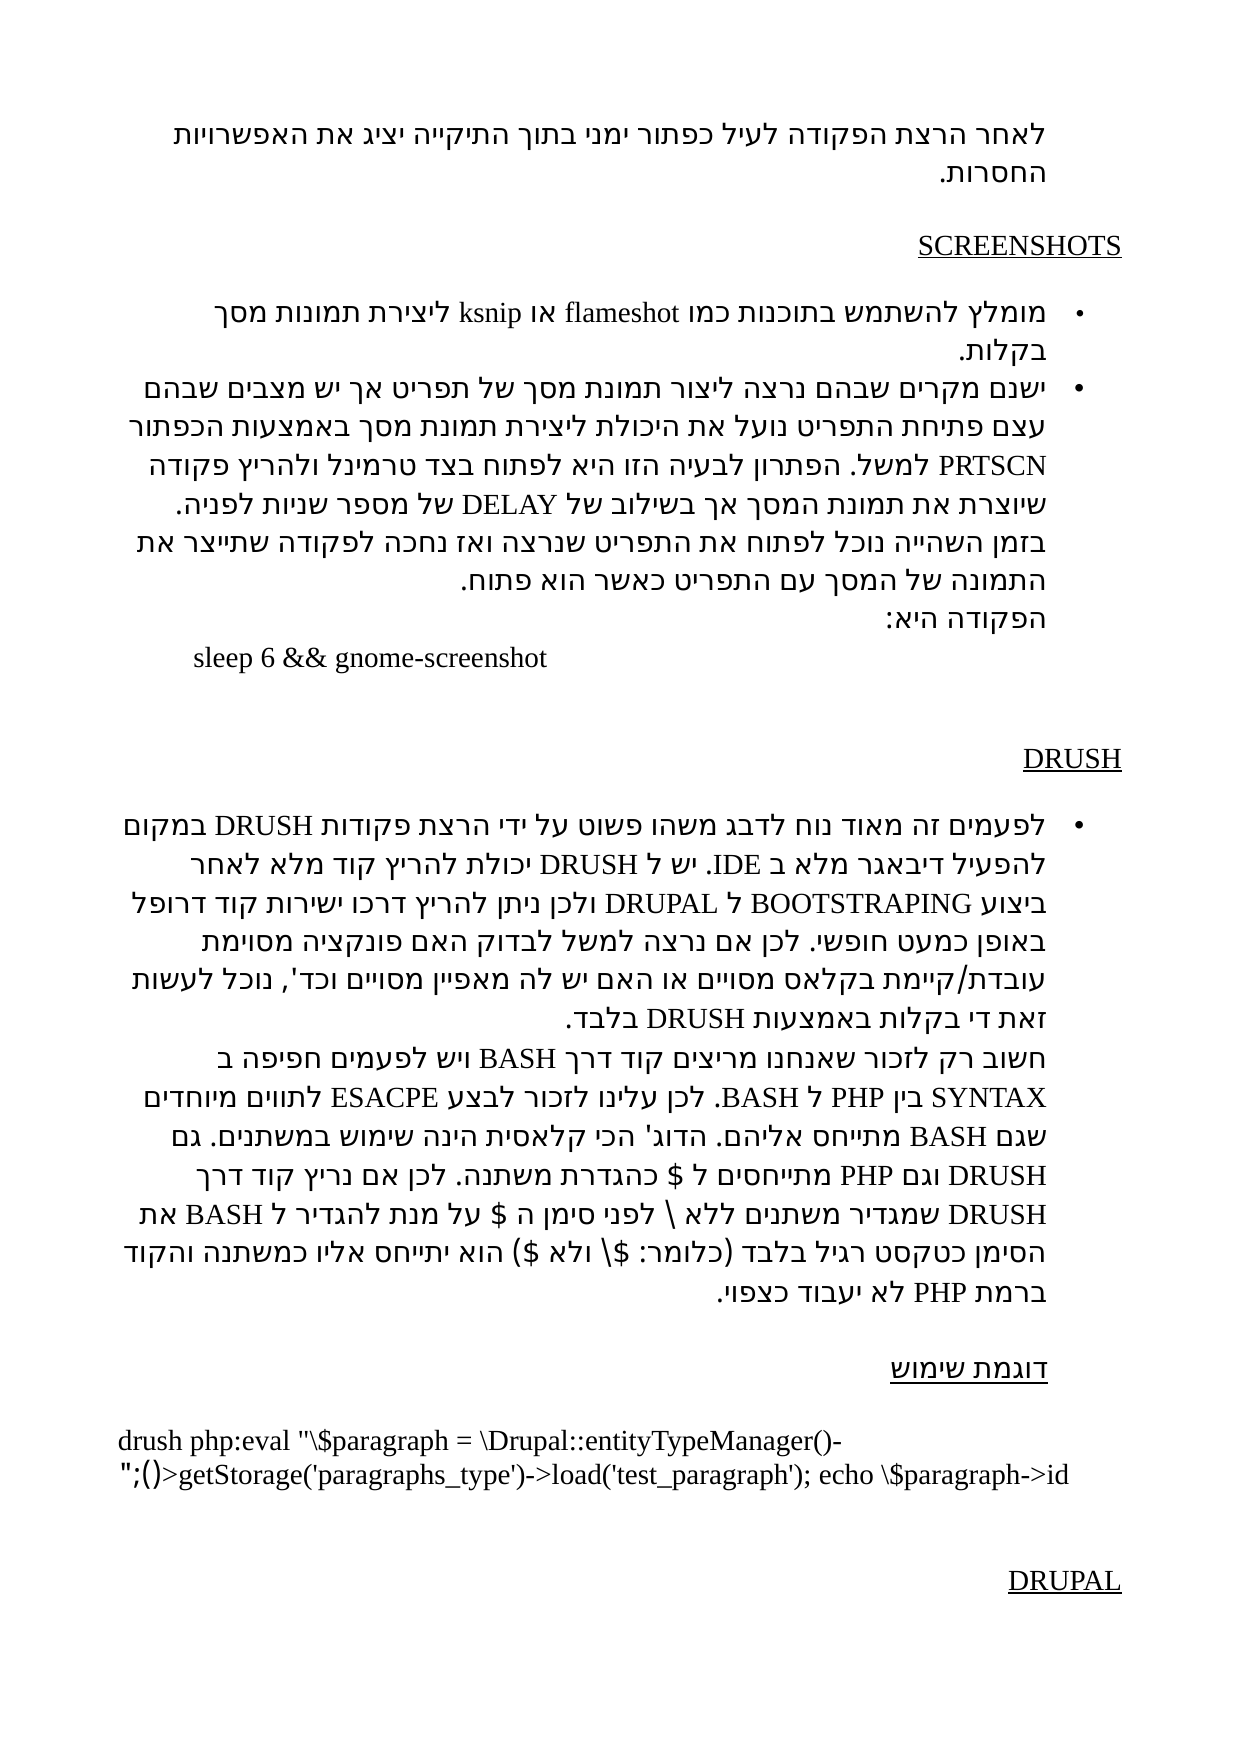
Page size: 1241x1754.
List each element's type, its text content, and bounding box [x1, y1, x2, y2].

text DRUSH [118, 741, 1122, 774]
list לאחר הרצת הפקודה לעיל כפתור ימני בתוך התיקייה יציג את האפשרויות החסרות. [118, 118, 1084, 194]
text drush php:eval "\$paragraph = \Drupal::entityTypeManager()->getStorage('paragraphs_type')->load('test_paragraph'); echo \$paragraph->id();" [118, 1423, 1122, 1496]
text דוגמת שימוש [118, 1352, 1122, 1390]
list ישנם מקרים שבהם נרצה ליצור תמונת מסך של תפריט אך יש מצבים שבהם עצם פתיחת התפריט נועל את היכולת ליצירת תמונת מסך באמצעות הכפתור PRTSCN למשל. הפתרון לבעיה הזו היא לפתוח בצד טרמינל ולהריץ פקודה שיוצרת את תמונת המסך אך בשילוב של DELAY של מספר שניות לפניה. בזמן השהייה נוכל לפתוח את התפריט שנרצה ואז נחכה לפקודה שתייצר את התמונה של המסך עם התפריט כאשר הוא פתוח. [118, 372, 1084, 602]
list הפקודה היא: [118, 602, 1084, 640]
list חשוב רק לזכור שאנחנו מריצים קוד דרך BASH ויש לפעמים חפיפה ב SYNTAX בין PHP ל BASH. לכן עלינו לזכור לבצע ESACPE לתווים מיוחדים שגם BASH מתייחס אליהם. הדוג' הכי קלאסית הינה שימוש במשתנים. גם DRUSH וגם PHP מתייחסים ל $ כהגדרת משתנה. לכן אם נריץ קוד דרך DRUSH שמגדיר משתנים ללא \ לפני סימן ה $ על מנת להגדיר ל BASH את הסימן כטקסט רגיל בלבד (כלומר: $\ ולא $) הוא יתייחס אליו כמשתנה והקוד ברמת PHP לא יעבוד כצפוי. [118, 1041, 1084, 1314]
list מומלץ להשתמש בתוכנות כמו flameshot או ksnip ליצירת תמונות מסך בקלות. [118, 295, 1084, 372]
list sleep 6 && gnome-screenshot [156, 640, 1122, 674]
list לפעמים זה מאוד נוח לדבג משהו פשוט על ידי הרצת פקודות DRUSH במקום להפעיל דיבאגר מלא ב IDE. יש ל DRUSH יכולת להריץ קוד מלא לאחר ביצוע BOOTSTRAPING ל DRUPAL ולכן ניתן להריץ דרכו ישירות קוד דרופל באופן כמעט חופשי. לכן אם נרצה למשל לבדוק האם פונקציה מסוימת עובדת/קיימת בקלאס מסויים או האם יש לה מאפיין מסויים וכד', נוכל לעשות זאת די בקלות באמצעות DRUSH בלבד. [118, 808, 1084, 1041]
text SCREENSHOTS [118, 228, 1122, 261]
text DRUPAL [118, 1563, 1122, 1597]
